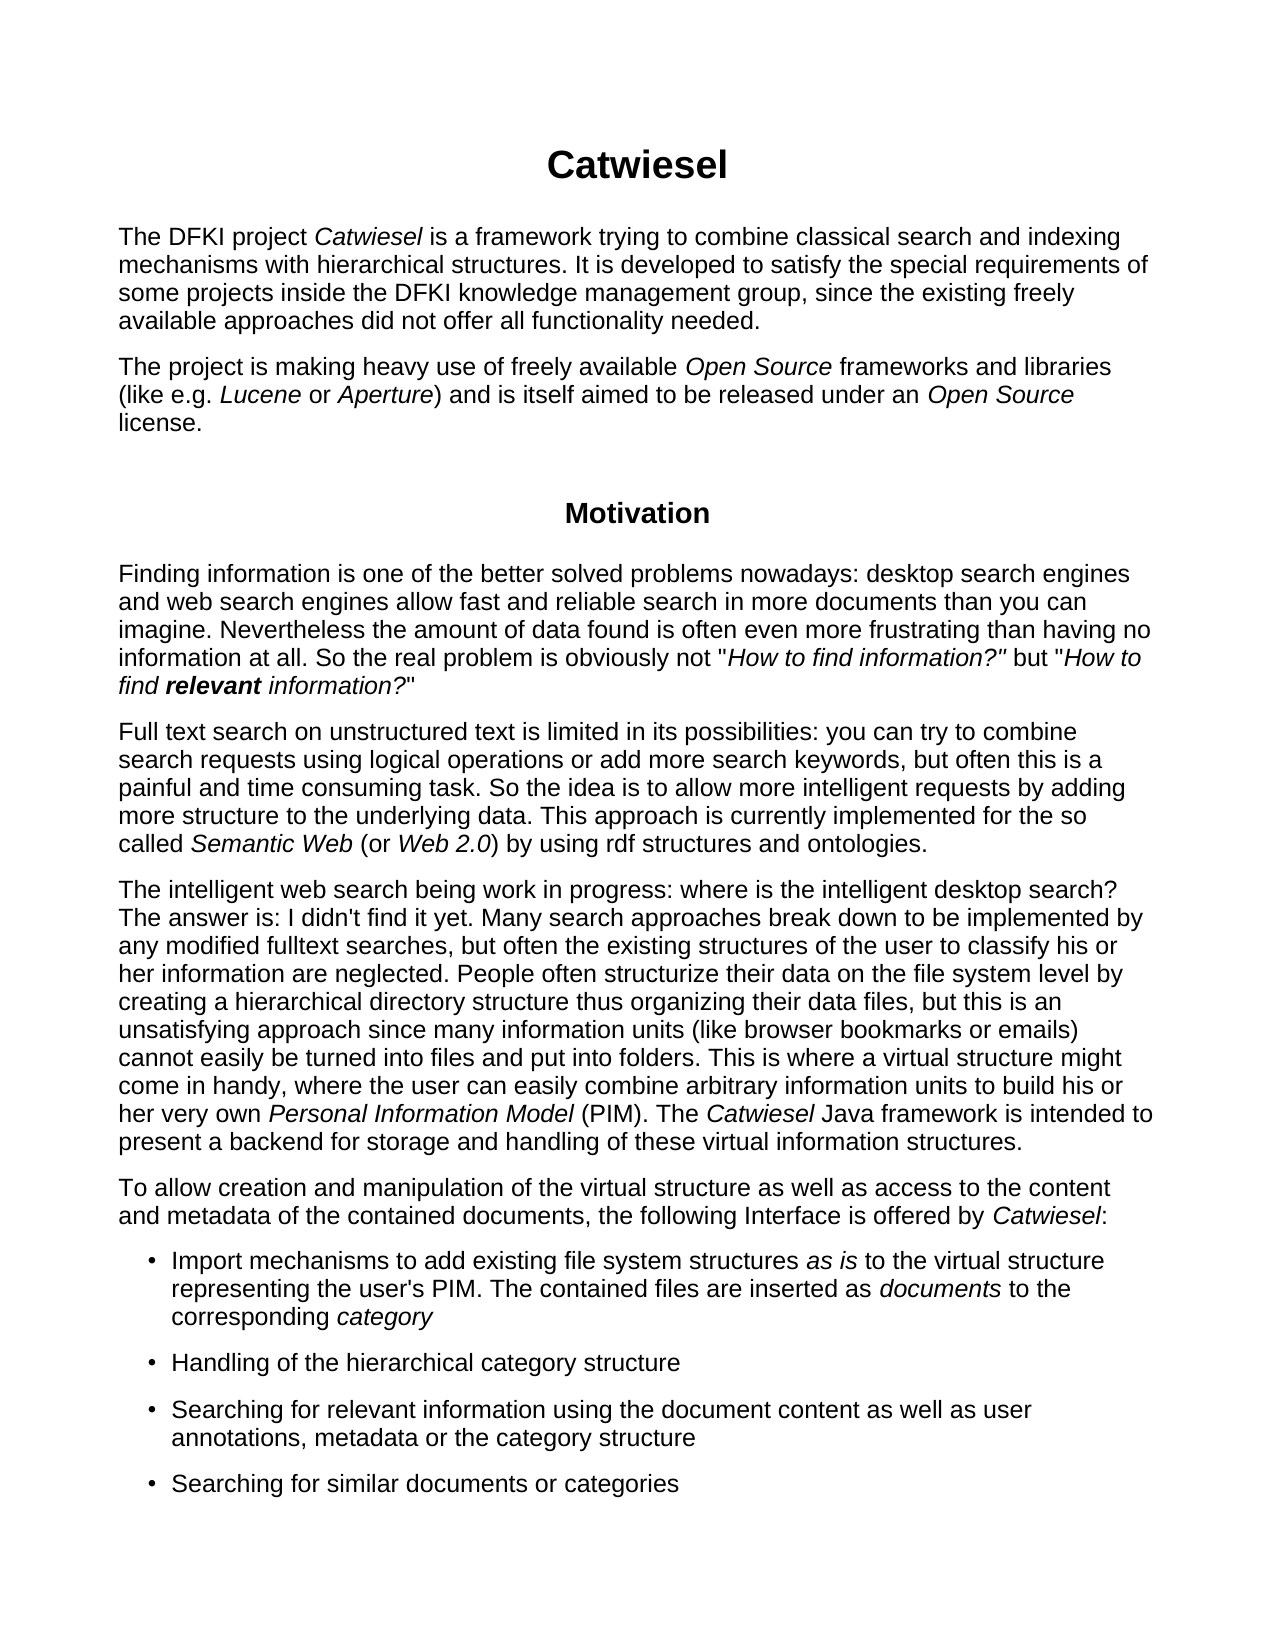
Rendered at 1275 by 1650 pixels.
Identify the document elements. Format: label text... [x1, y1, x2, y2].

subtitle Catwiesel [118, 143, 1157, 187]
text The project is making heavy use of freely available Open Source frameworks and libraries (like e.g. Lucene or Aperture) and is itself aimed to be released under an Open Source license. [118, 353, 1157, 437]
text The DFKI project Catwiesel is a framework trying to combine classical search and indexing mechanisms with hierarchical structures. It is developed to satisfy the special requirements of some projects inside the DFKI knowledge management group, since the existing freely available approaches did not offer all functionality needed. [118, 223, 1157, 334]
list Handling of the hierarchical category structure [148, 1349, 1157, 1377]
text Finding information is one of the better solved problems nowadays: desktop search engines and web search engines allow fast and reliable search in more documents than you can imagine. Nevertheless the amount of data found is often even more frustrating than having no information at all. So the real problem is obviously not "How to find information?" but "How to find relevant information?" [118, 560, 1157, 700]
text The intelligent web search being work in progress: where is the intelligent desktop search? The answer is: I didn't find it yet. Many search approaches break down to be implemented by any modified fulltext searches, but often the existing structures of the user to classify his or her information are neglected. People often structurize their data on the file system level by creating a hierarchical directory structure thus organizing their data files, but this is an unsatisfying approach since many information units (like browser bookmarks or emails) cannot easily be turned into files and put into folders. This is where a virtual structure might come in handy, where the user can easily combine arbitrary information units to build his or her very own Personal Information Model (PIM). The Catwiesel Java framework is intended to present a backend for storage and handling of these virtual information structures. [118, 876, 1157, 1155]
list Searching for similar documents or categories [148, 1470, 1157, 1498]
subtitle Motivation [118, 497, 1157, 530]
list Searching for relevant information using the document content as well as user annotations, metadata or the category structure [148, 1396, 1157, 1452]
text To allow creation and manipulation of the virtual structure as well as access to the content and metadata of the contained documents, the following Interface is offered by Catwiesel: [118, 1173, 1157, 1229]
text Full text search on unstructured text is limited in its possibilities: you can try to combine search requests using logical operations or add more search keywords, but often this is a painful and time consuming task. So the idea is to allow more intelligent requests by adding more structure to the underlying data. This approach is currently implemented for the so called Semantic Web (or Web 2.0) by using rdf structures and ontologies. [118, 718, 1157, 858]
list Import mechanisms to add existing file system structures as is to the virtual structure representing the user's PIM. The contained files are inserted as documents to the corresponding category [148, 1247, 1157, 1331]
